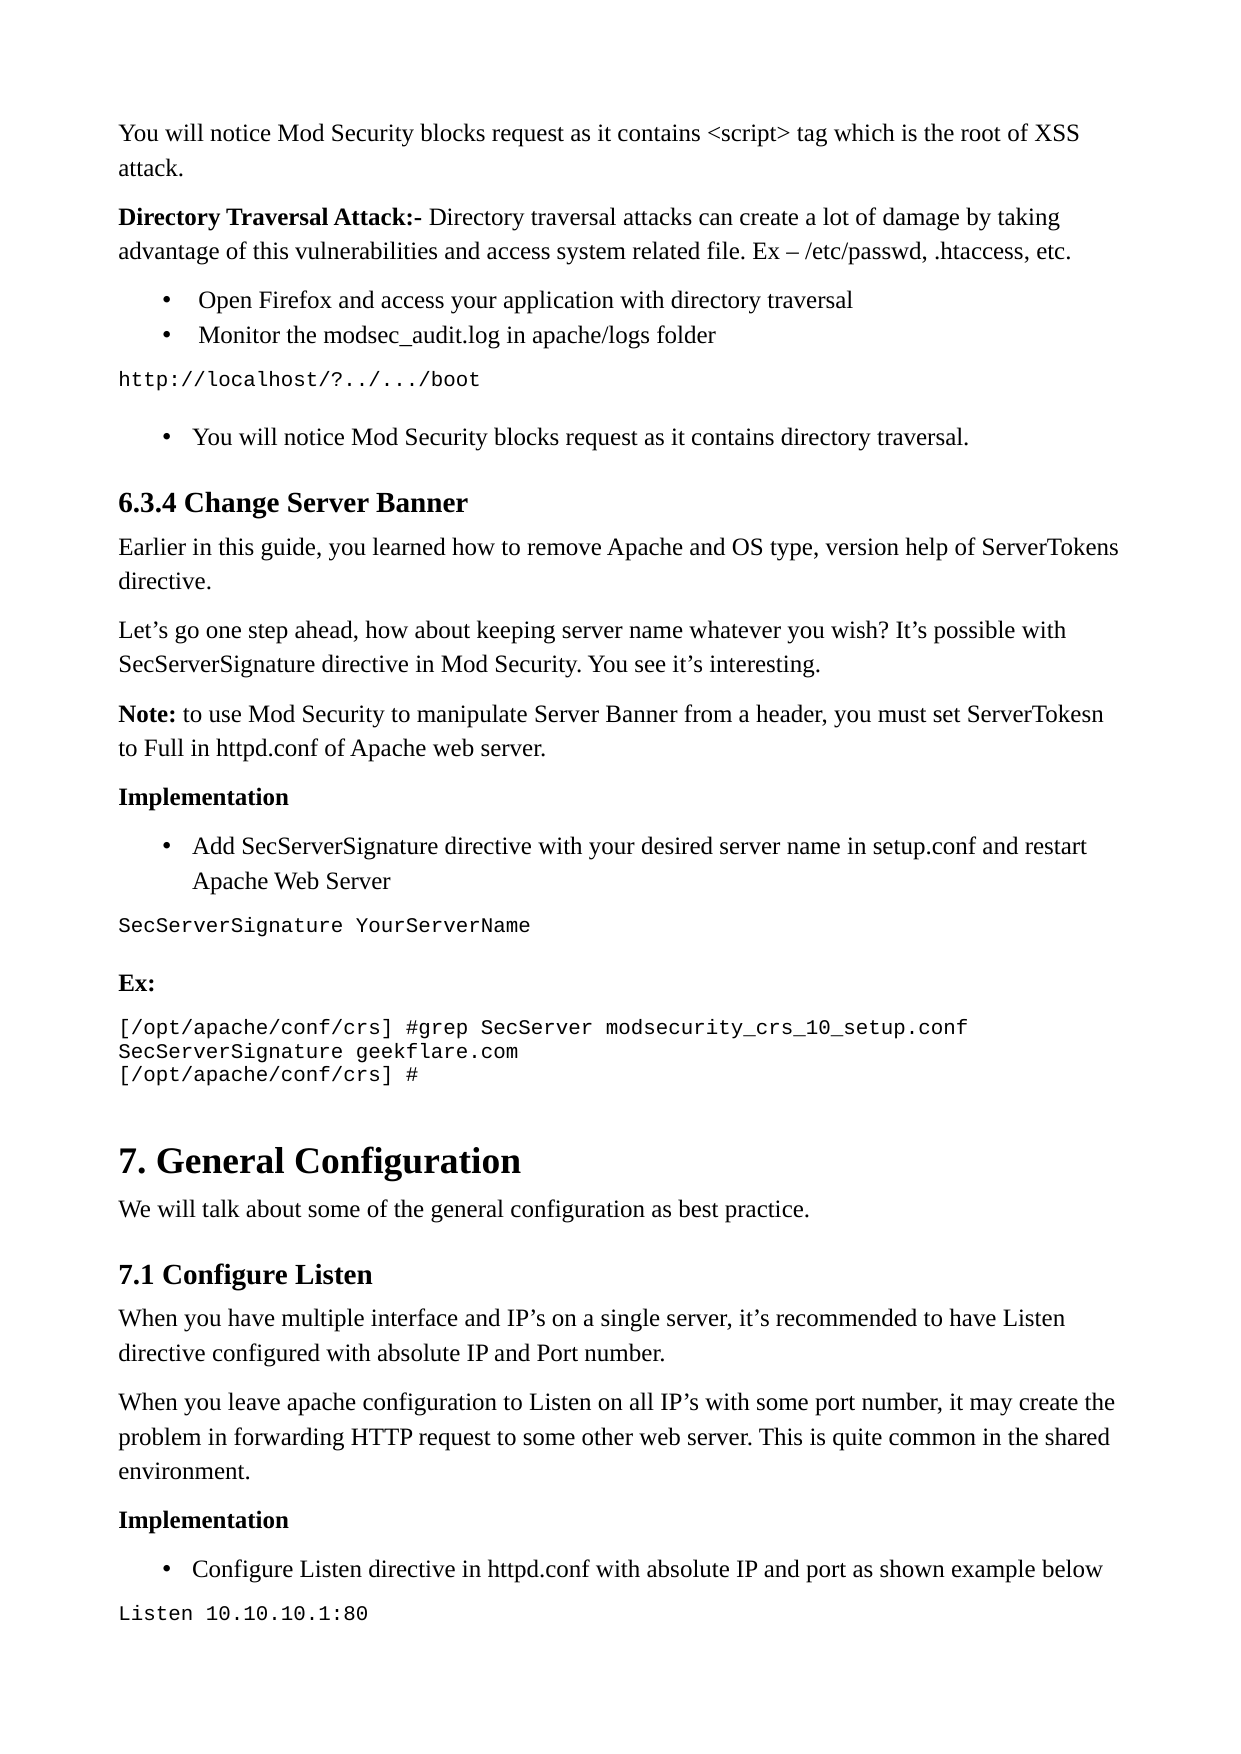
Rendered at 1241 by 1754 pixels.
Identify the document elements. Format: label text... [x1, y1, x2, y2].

text We will talk about some of the general configuration as best practice. [118, 1194, 1122, 1223]
text Directory Traversal Attack:- Directory traversal attacks can create a lot of damage by taking advantage of this vulnerabilities and access system related file. Ex – /etc/passwd, .htaccess, etc. [118, 202, 1122, 265]
text Earlier in this guide, you learned how to remove Apache and OS type, version help of ServerTokens directive. [118, 532, 1122, 595]
text Ex: [118, 968, 1122, 997]
text Implementation [118, 1505, 1122, 1534]
text SecServerSignature geekflare.com [118, 1041, 1122, 1064]
text [/opt/apache/conf/crs] # [118, 1064, 1122, 1088]
list Open Firefox and access your application with directory traversal [162, 285, 1122, 314]
text Implementation [118, 782, 1122, 811]
list You will notice Mod Security blocks request as it contains directory traversal. [162, 422, 1122, 451]
text Let’s go one step ahead, how about keeping server name whatever you wish? It’s possible with SecServerSignature directive in Mod Security. You see it’s interesting. [118, 615, 1122, 678]
text Listen 10.10.10.1:80 [118, 1603, 1122, 1627]
text When you have multiple interface and IP’s on a single server, it’s recommended to have Listen directive configured with absolute IP and Port number. [118, 1303, 1122, 1367]
text When you leave apache configuration to Listen on all IP’s with some port number, it may create the problem in forwarding HTTP request to some other web server. This is quite common in the shared environment. [118, 1387, 1122, 1485]
text You will notice Mod Security blocks request as it contains <script> tag which is the root of XSS attack. [118, 118, 1122, 181]
text SecServerSignature YourServerName [118, 915, 1122, 938]
text Note: to use Mod Security to manipulate Server Banner from a header, you must set ServerTokesn to Full in httpd.conf of Apache web server. [118, 699, 1122, 762]
list Monitor the modsec_audit.log in apache/logs folder [162, 320, 1122, 348]
list Configure Listen directive in httpd.conf with absolute IP and port as shown example below [162, 1554, 1122, 1583]
text [/opt/apache/conf/crs] #grep SecServer modsecurity_crs_10_setup.conf [118, 1017, 1122, 1041]
list Add SecServerSignature directive with your desired server name in setup.conf and restart Apache Web Server [162, 831, 1122, 894]
subtitle 7. General Configuration [118, 1138, 1122, 1181]
subtitle 7.1 Configure Listen [118, 1257, 1122, 1291]
text http://localhost/?../.../boot [118, 369, 1122, 392]
subtitle 6.3.4 Change Server Banner [118, 486, 1122, 519]
